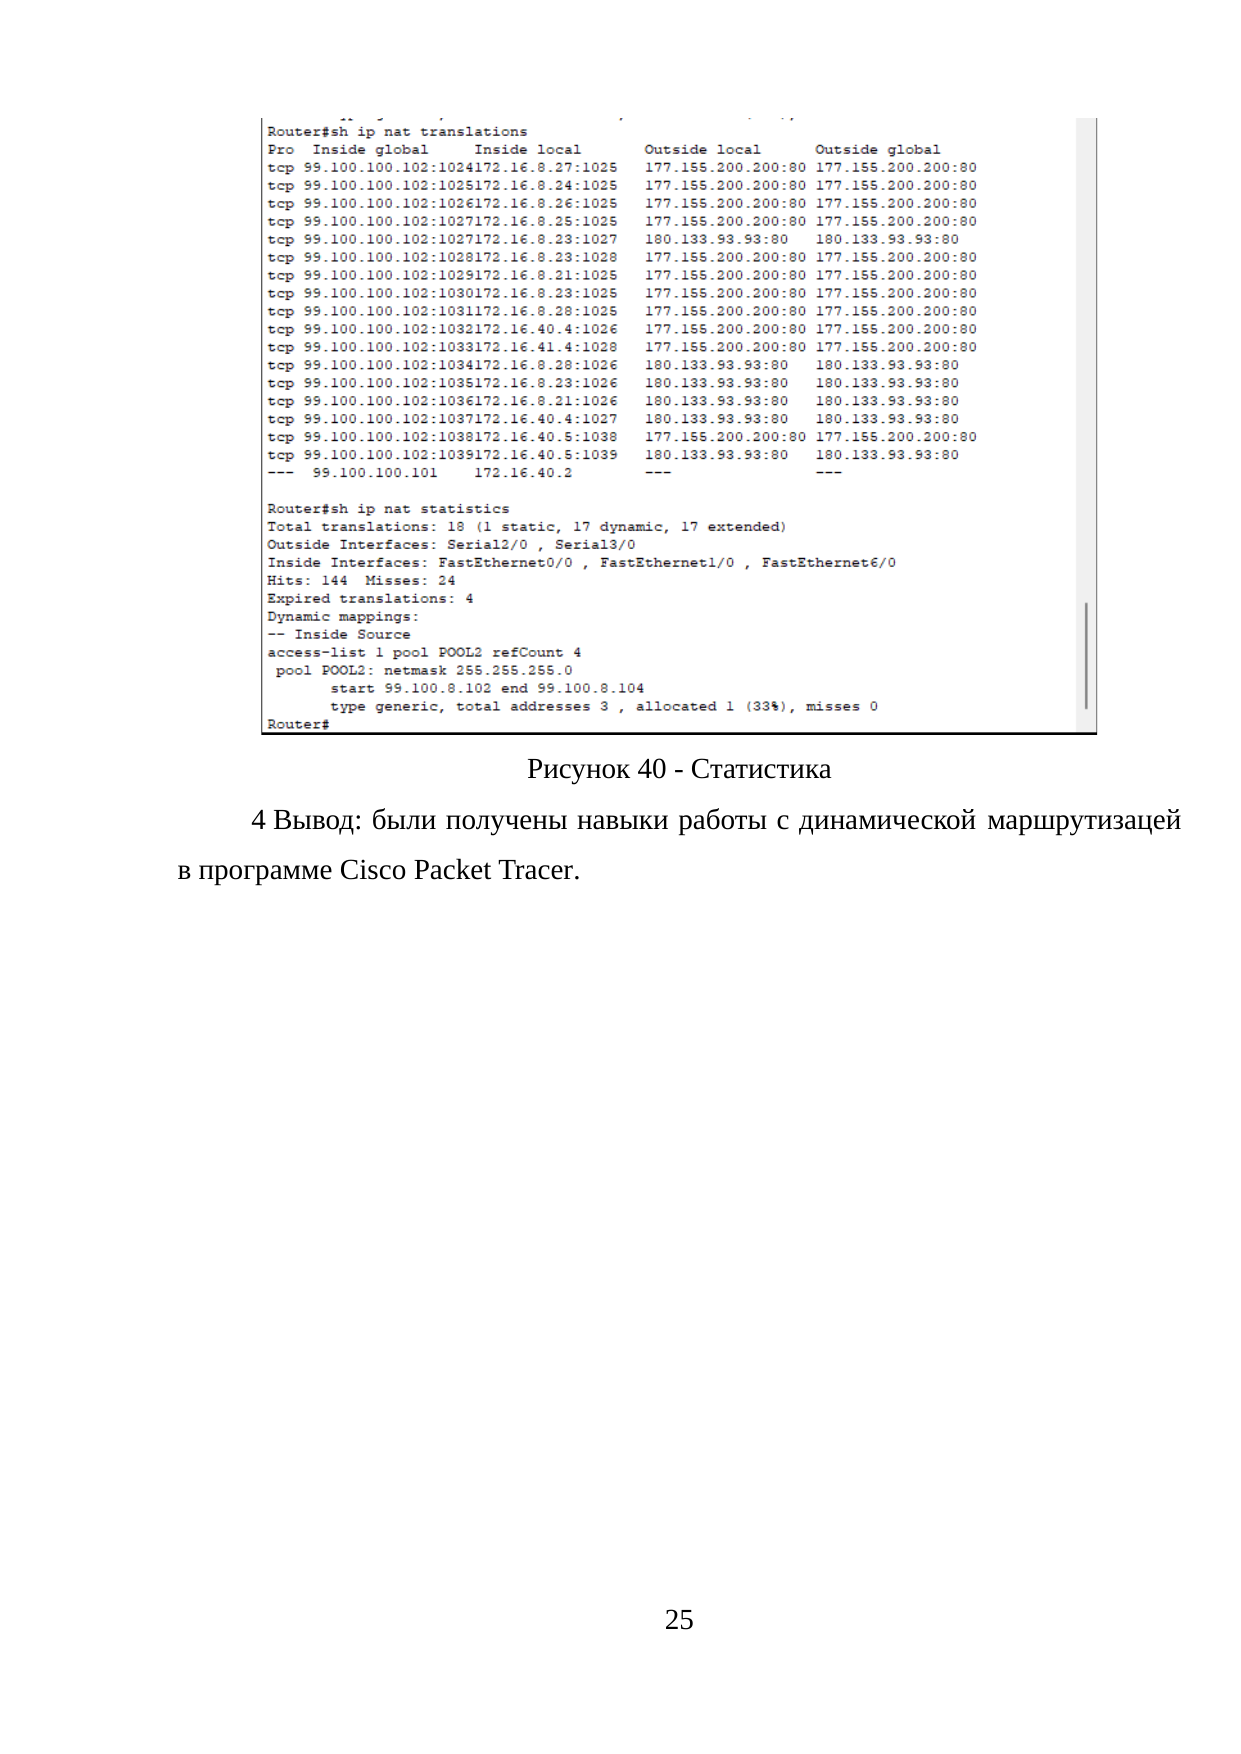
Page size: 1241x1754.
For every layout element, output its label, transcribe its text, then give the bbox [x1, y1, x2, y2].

list Вывод: были получены навыки работы с динамической маршрутизацей в программе Cisco Packet Tracer. [177, 802, 1181, 886]
text Рисунок 40 - Статистика [177, 118, 1181, 785]
picture [261, 118, 1098, 735]
